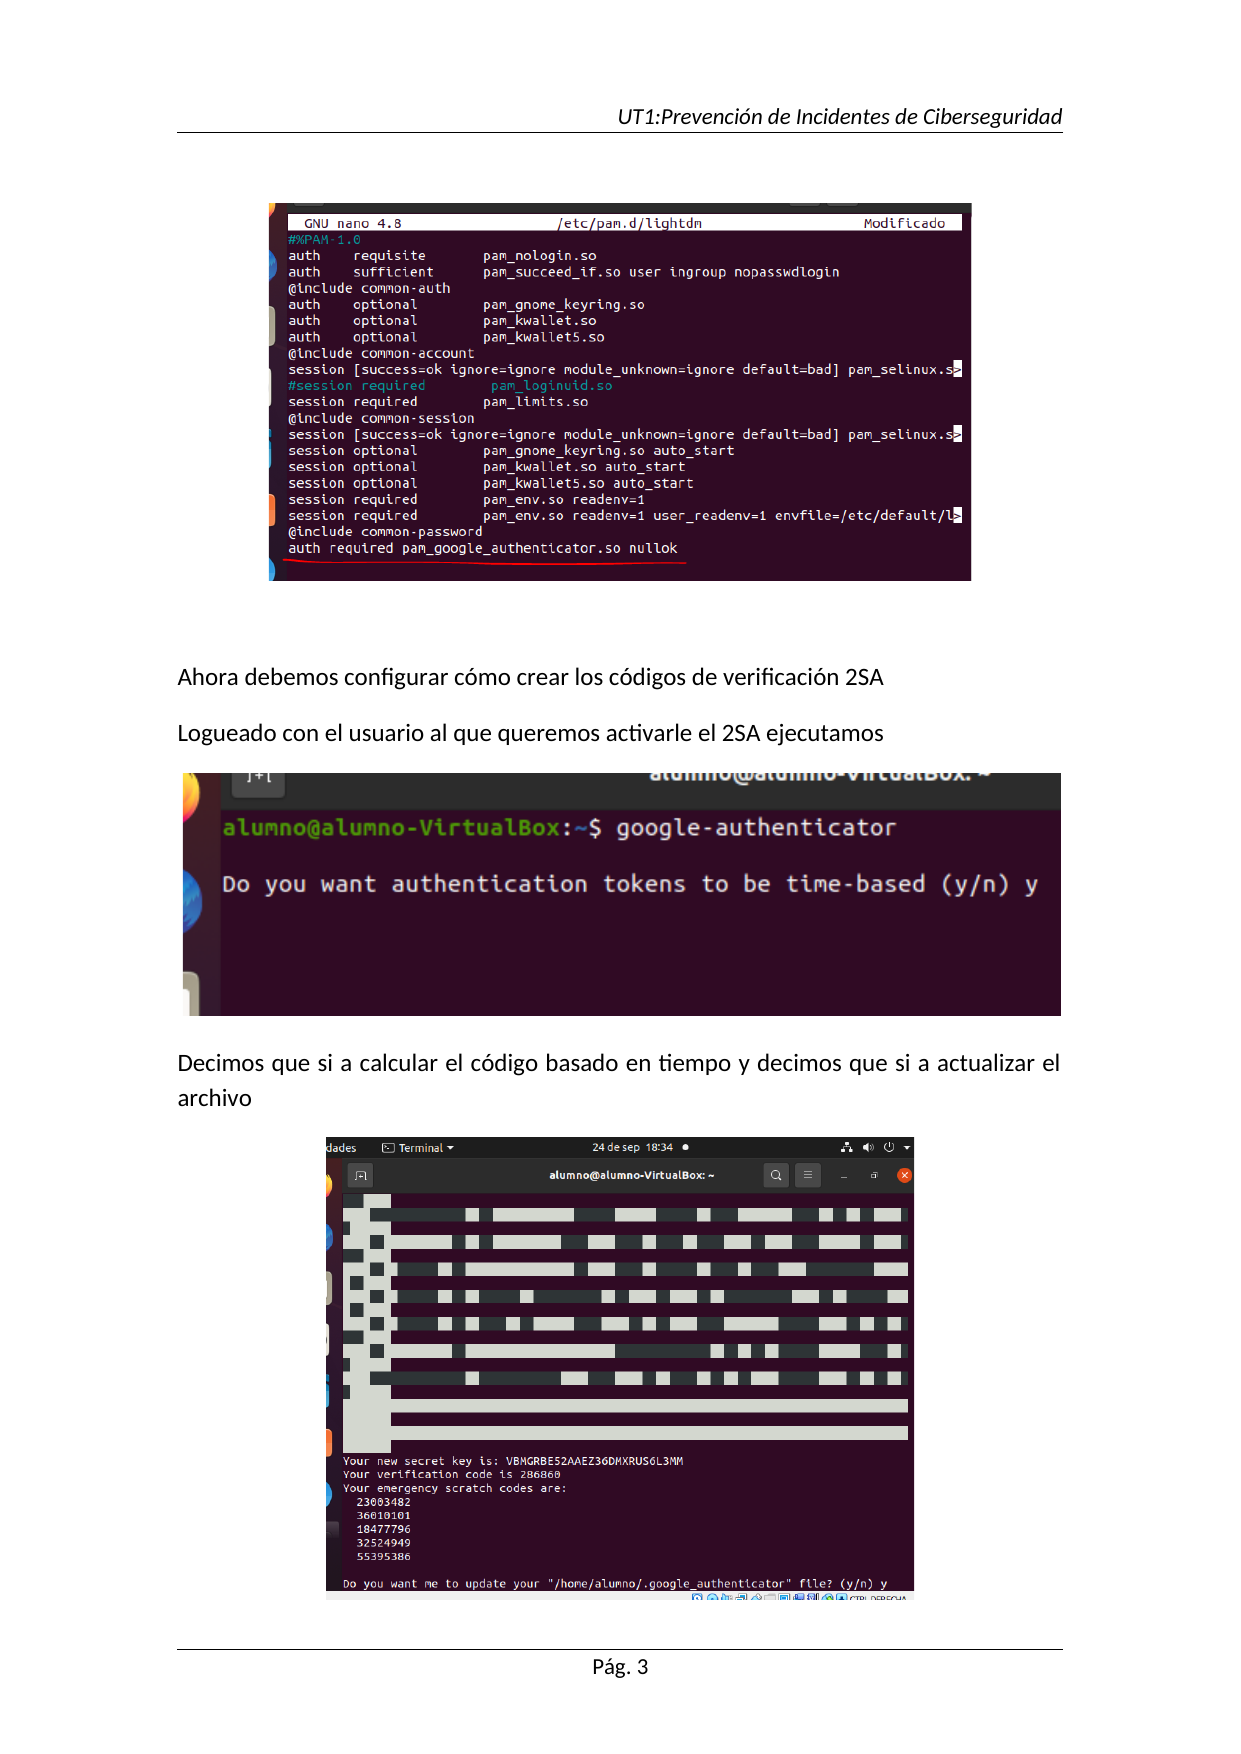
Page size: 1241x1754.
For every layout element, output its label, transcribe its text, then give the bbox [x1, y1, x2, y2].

picture [326, 1137, 915, 1600]
text Logueado con el usuario al que queremos activarle el 2SA ejecutamos [177, 717, 1063, 748]
text Decimos que si a calcular el código basado en tiempo y decimos que si a actualizar el archivo [177, 1047, 1063, 1112]
text Ahora debemos configurar cómo crear los códigos de verificación 2SA [177, 662, 1063, 692]
picture [182, 773, 1061, 1016]
picture [268, 203, 972, 581]
